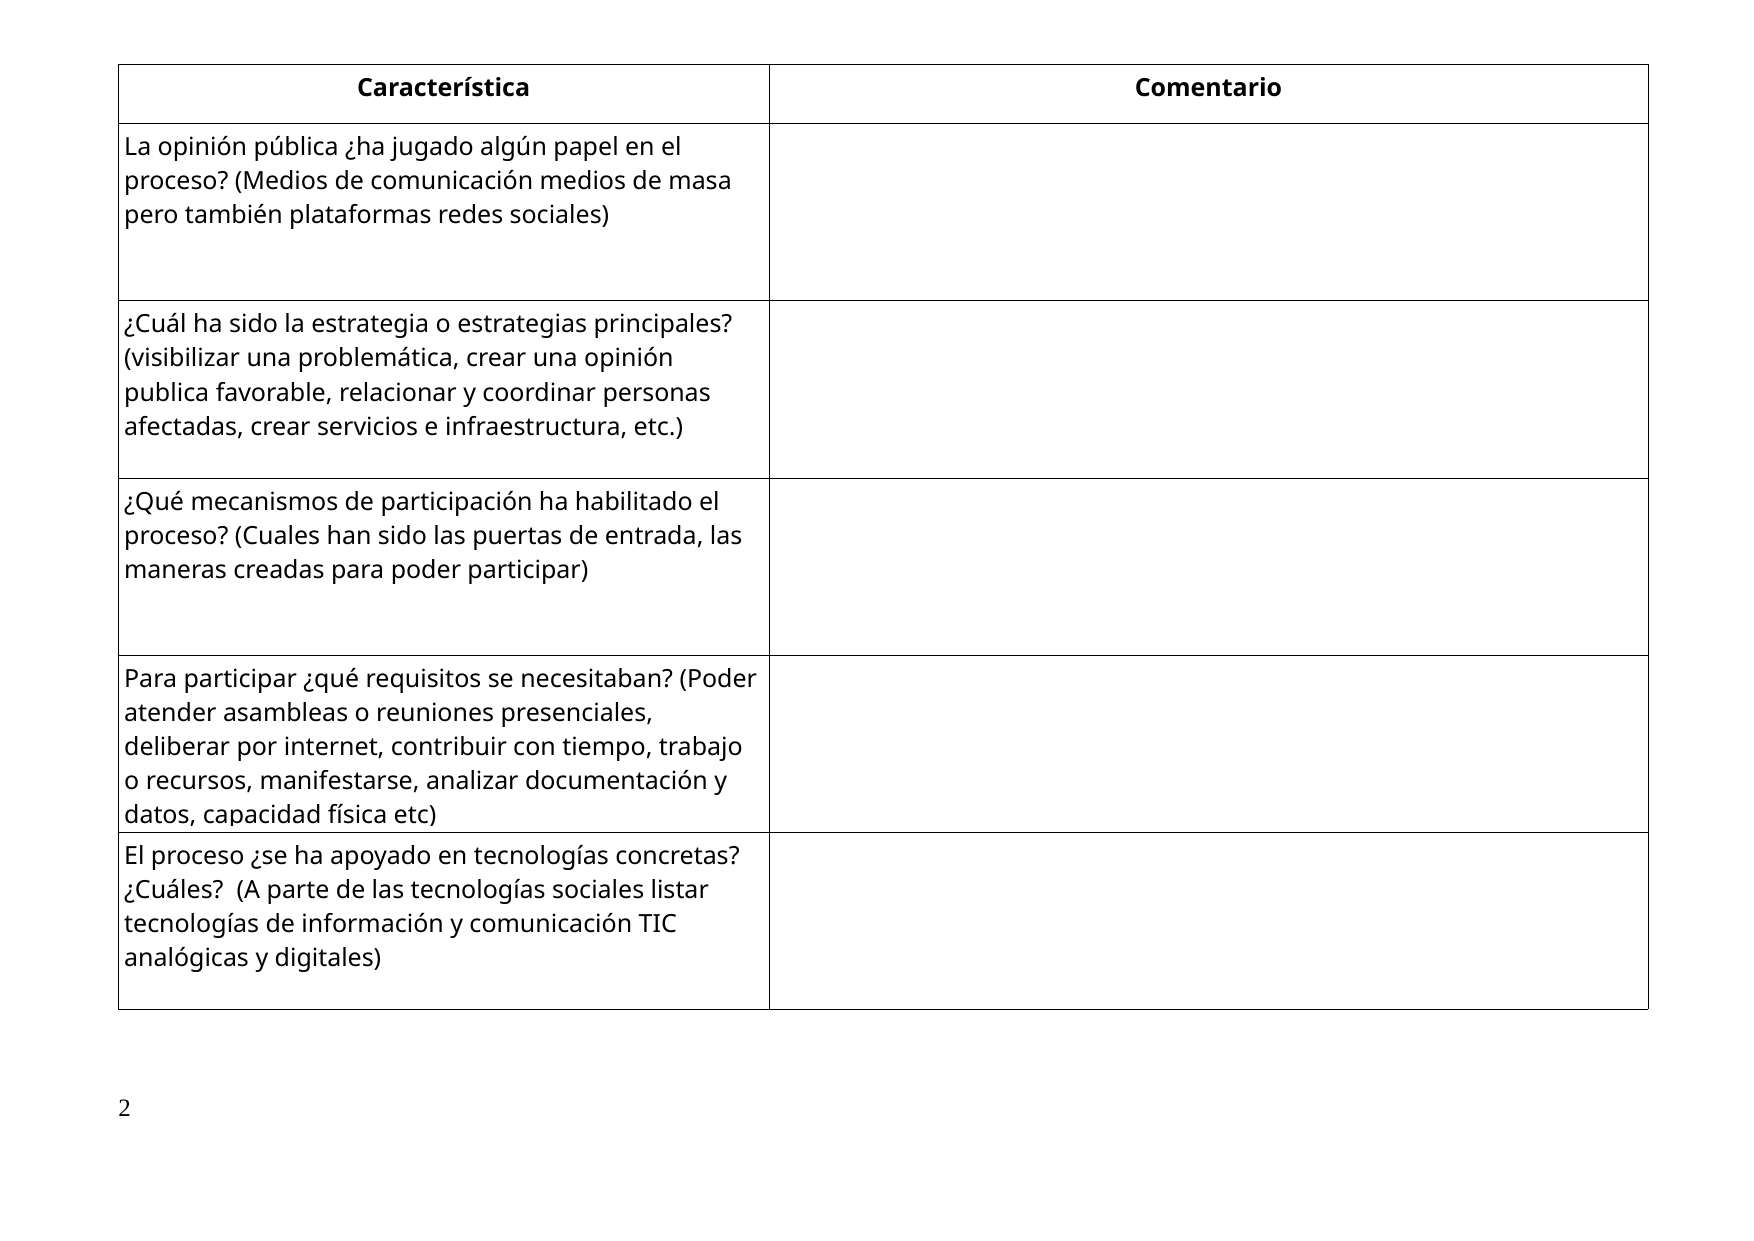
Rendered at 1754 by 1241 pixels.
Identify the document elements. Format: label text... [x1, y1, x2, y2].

table_cell [770, 833, 1648, 1009]
table_cell ¿Qué mecanismos de participación ha habilitado el proceso? (Cuales han sido las puertas de entrada, las maneras creadas para poder participar) [119, 479, 769, 654]
table_cell Para participar ¿qué requisitos se necesitaban? (Poder atender asambleas o reuniones presenciales, deliberar por internet, contribuir con tiempo, trabajo o recursos, manifestarse, analizar documentación y datos, capacidad física etc) [119, 656, 769, 832]
table_cell [770, 656, 1648, 832]
table_header Característica [119, 65, 769, 123]
table_cell [770, 301, 1648, 477]
table_header Comentario [770, 65, 1648, 123]
table_cell [770, 124, 1648, 300]
table_cell El proceso ¿se ha apoyado en tecnologías concretas? ¿Cuáles? (A parte de las tecnologías sociales listar tecnologías de información y comunicación TIC analógicas y digitales) [119, 833, 769, 1009]
table_cell ¿Cuál ha sido la estrategia o estrategias principales? (visibilizar una problemática, crear una opinión publica favorable, relacionar y coordinar personas afectadas, crear servicios e infraestructura, etc.) [119, 301, 769, 477]
table_cell [770, 479, 1648, 654]
table_cell La opinión pública ¿ha jugado algún papel en el proceso? (Medios de comunicación medios de masa pero también plataformas redes sociales) [119, 124, 769, 300]
